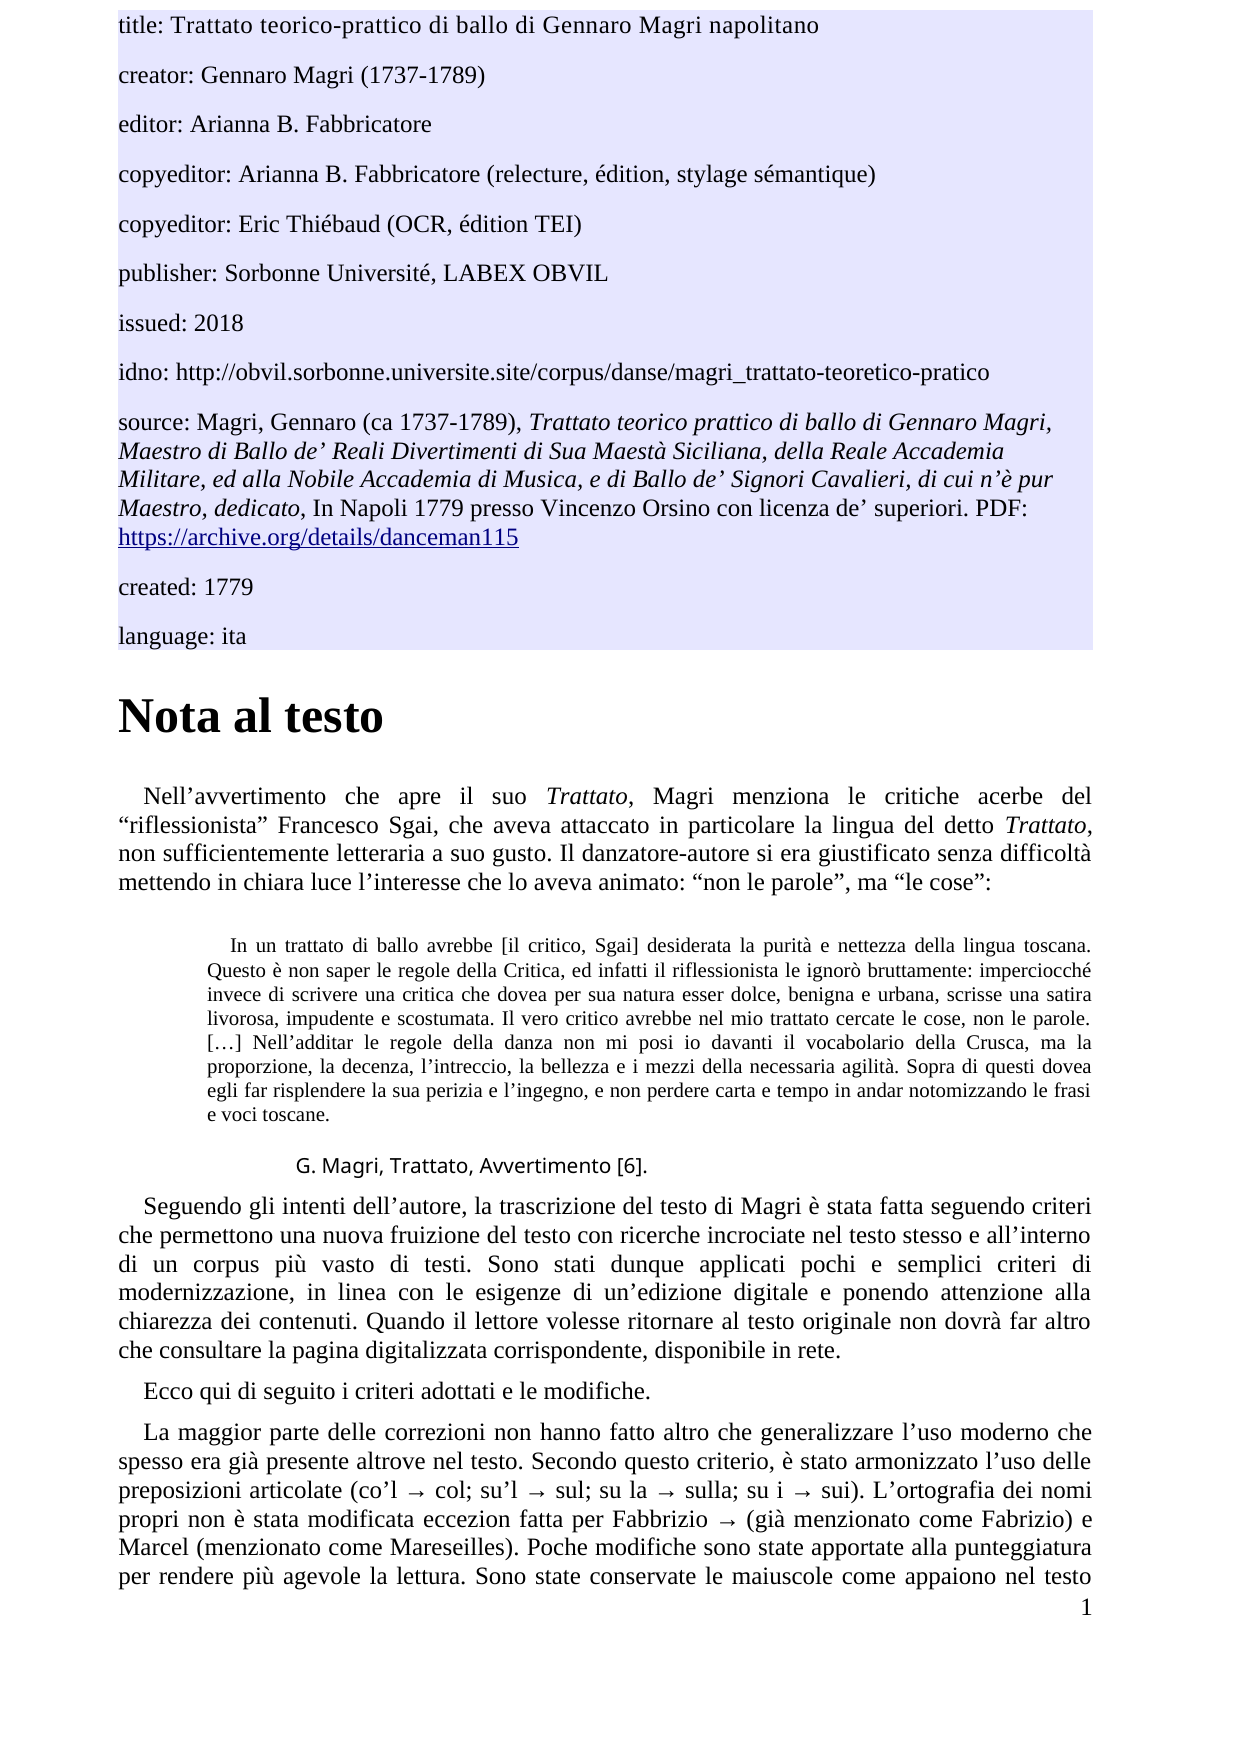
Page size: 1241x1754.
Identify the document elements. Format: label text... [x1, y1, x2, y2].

text copyeditor: Arianna B. Fabbricatore (relecture, édition, stylage sémantique) [118, 159, 1093, 188]
text Nell’avvertimento che apre il suo Trattato, Magri menziona le critiche acerbe del “riflessionista” Francesco Sgai, che aveva attaccato in particolare la lingua del detto Trattato, non sufficientemente letteraria a suo gusto. Il danzatore-autore si era giustificato senza difficoltà mettendo in chiara luce l’interesse che lo aveva animato: “non le parole”, ma “le cose”: [118, 781, 1093, 896]
text issued: 2018 [118, 308, 1093, 337]
text Seguendo gli intenti dell’autore, la trascrizione del testo di Magri è stata fatta seguendo criteri che permettono una nuova fruizione del testo con ricerche incrociate nel testo stesso e all’interno di un corpus più vasto di testi. Sono stati dunque applicati pochi e semplici criteri di modernizzazione, in linea con le esigenze di un’edizione digitale e ponendo attenzione alla chiarezza dei contenuti. Quando il lettore volesse ritornare al testo originale non dovrà far altro che consultare la pagina digitalizzata corrispondente, disponibile in rete. [118, 1191, 1093, 1364]
text Ecco qui di seguito i criteri adottati e le modifiche. [118, 1376, 1093, 1405]
text In un trattato di ballo avrebbe [il critico, Sgai] desiderata la purità e nettezza della lingua toscana. Questo è non saper le regole della Critica, ed infatti il riflessionista le ignorò bruttamente: imperciocché invece di scrivere una critica che dovea per sua natura esser dolce, benigna e urbana, scrisse una satira livorosa, impudente e scostumata. Il vero critico avrebbe nel mio trattato cercate le cose, non le parole. […] Nell’additar le regole della danza non mi posi io davanti il vocabolario della Crusca, ma la proporzione, la decenza, l’intreccio, la bellezza e i mezzi della necessaria agilità. Sopra di questi dovea egli far risplendere la sua perizia e l’ingegno, e non perdere carta e tempo in andar notomizzando le frasi e voci toscane. [207, 933, 1093, 1126]
text created: 1779 [118, 572, 1093, 600]
text publisher: Sorbonne Université, LABEX OBVIL [118, 258, 1093, 287]
text title: Trattato teorico-prattico di ballo di Gennaro Magri napolitano [118, 10, 1093, 39]
text idno: http://obvil.sorbonne.universite.site/corpus/danse/magri_trattato-teoretico-pratico [118, 357, 1093, 386]
text source: Magri, Gennaro (ca 1737-1789), Trattato teorico prattico di ballo di Gennaro Magri, Maestro di Ballo de’ Reali Divertimenti di Sua Maestà Siciliana, della Reale Accademia Militare, ed alla Nobile Accademia di Musica, e di Ballo de’ Signori Cavalieri, di cui n’è pur Maestro, dedicato, In Napoli 1779 presso Vincenzo Orsino con licenza de’ superiori. PDF: https://archive.org/details/danceman115 [118, 407, 1093, 551]
text creator: Gennaro Magri (1737-1789) [118, 60, 1093, 89]
text La maggior parte delle correzioni non hanno fatto altro che generalizzare l’uso moderno che spesso era già presente altrove nel testo. Secondo questo criterio, è stato armonizzato l’uso delle preposizioni articolate (co’l → col; su’l → sul; su la → sulla; su i → sui). L’ortografia dei nomi propri non è stata modificata eccezion fatta per Fabbrizio → (già menzionato come Fabrizio) e Marcel (menzionato come Mareseilles). Poche modifiche sono state apportate alla punteggiatura per rendere più agevole la lettura. Sono state conservate le maiuscole come appaiono nel testo [118, 1417, 1093, 1590]
text copyeditor: Eric Thiébaud (OCR, édition TEI) [118, 209, 1093, 237]
text G. Magri, Trattato, Avvertimento [6]. [295, 1151, 1093, 1179]
subtitle Nota al testo [118, 685, 1093, 743]
text editor: Arianna B. Fabbricatore [118, 109, 1093, 138]
text language: ita [118, 621, 1093, 650]
